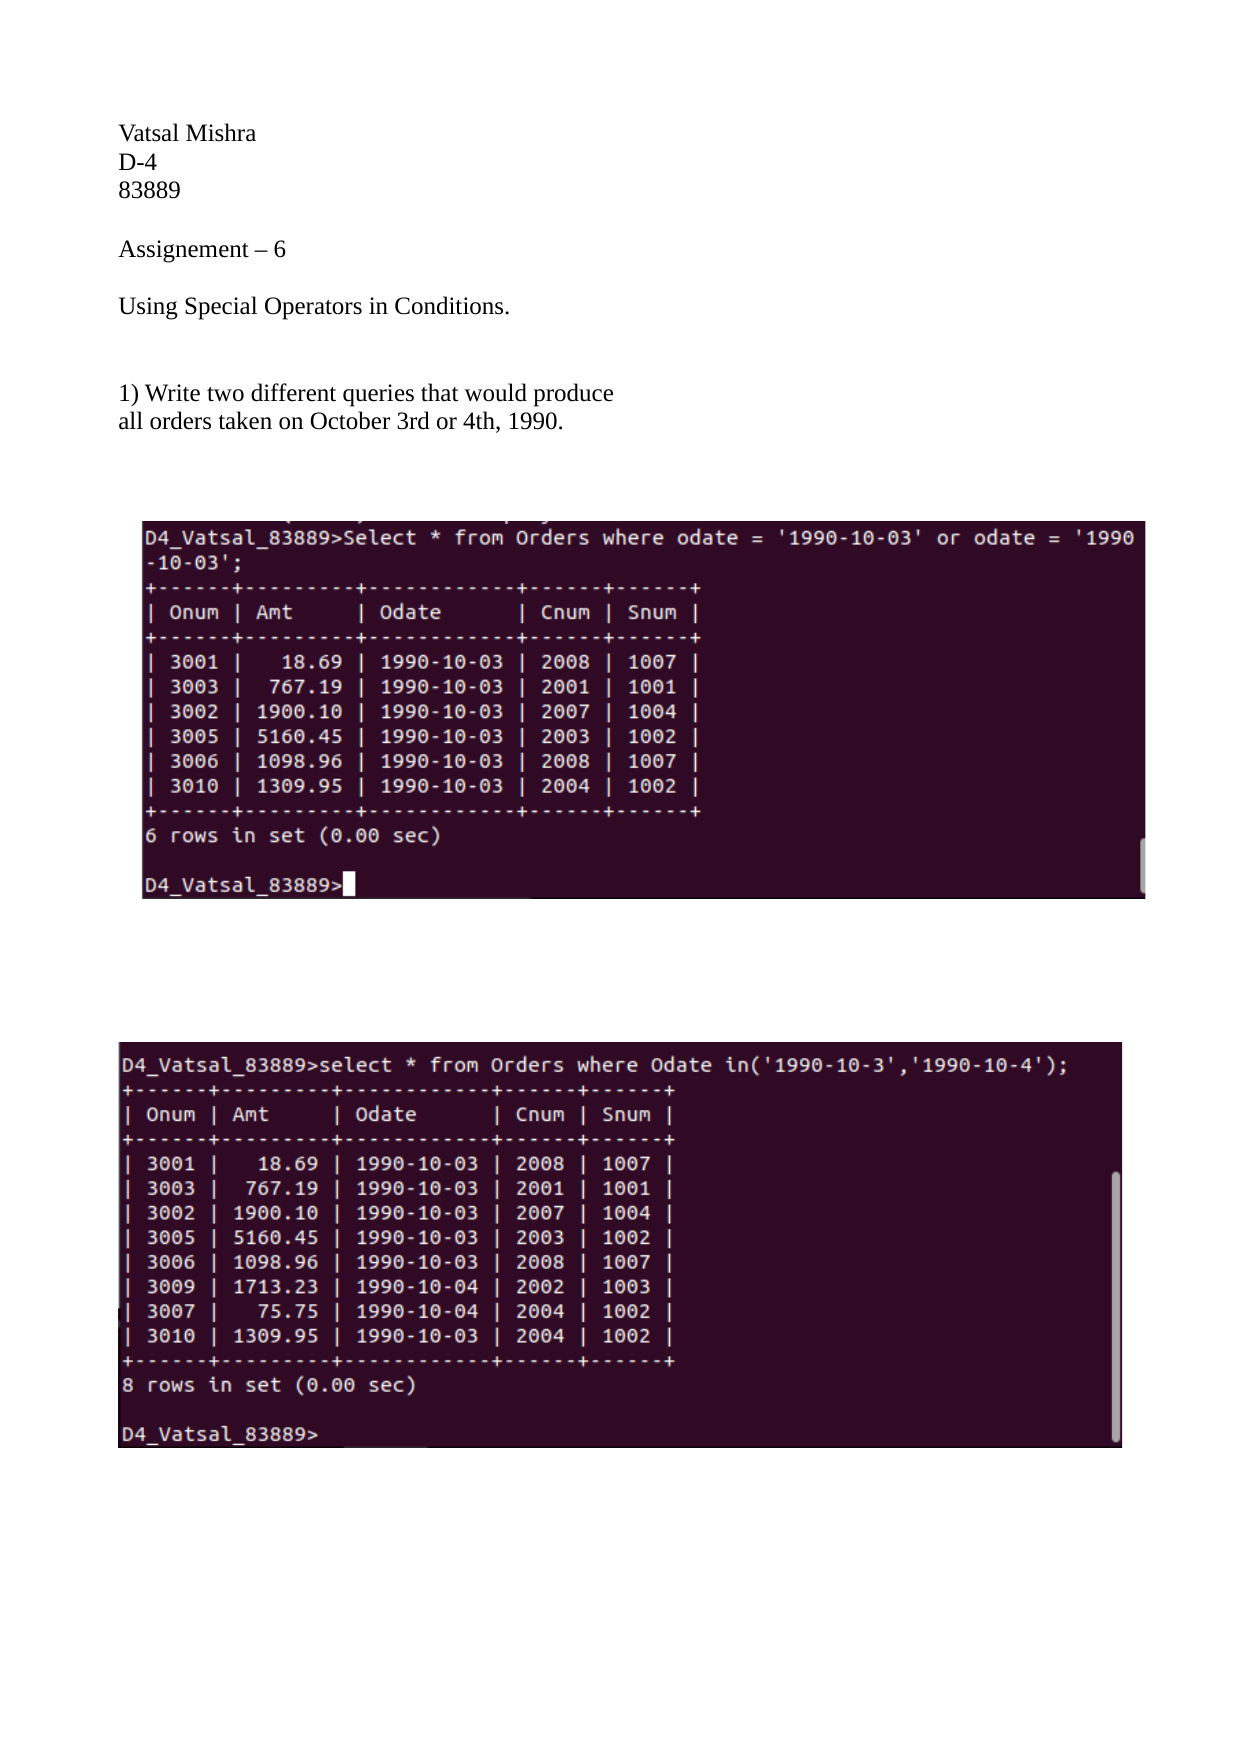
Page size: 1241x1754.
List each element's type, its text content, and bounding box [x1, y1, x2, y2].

text Assignement – 6 [118, 234, 1122, 263]
text all orders taken on October 3rd or 4th, 1990. [118, 406, 1122, 435]
picture [118, 1042, 1123, 1448]
text Using Special Operators in Conditions. [118, 291, 1122, 320]
text 1) Write two different queries that would produce [118, 378, 1122, 406]
picture [141, 521, 1146, 899]
